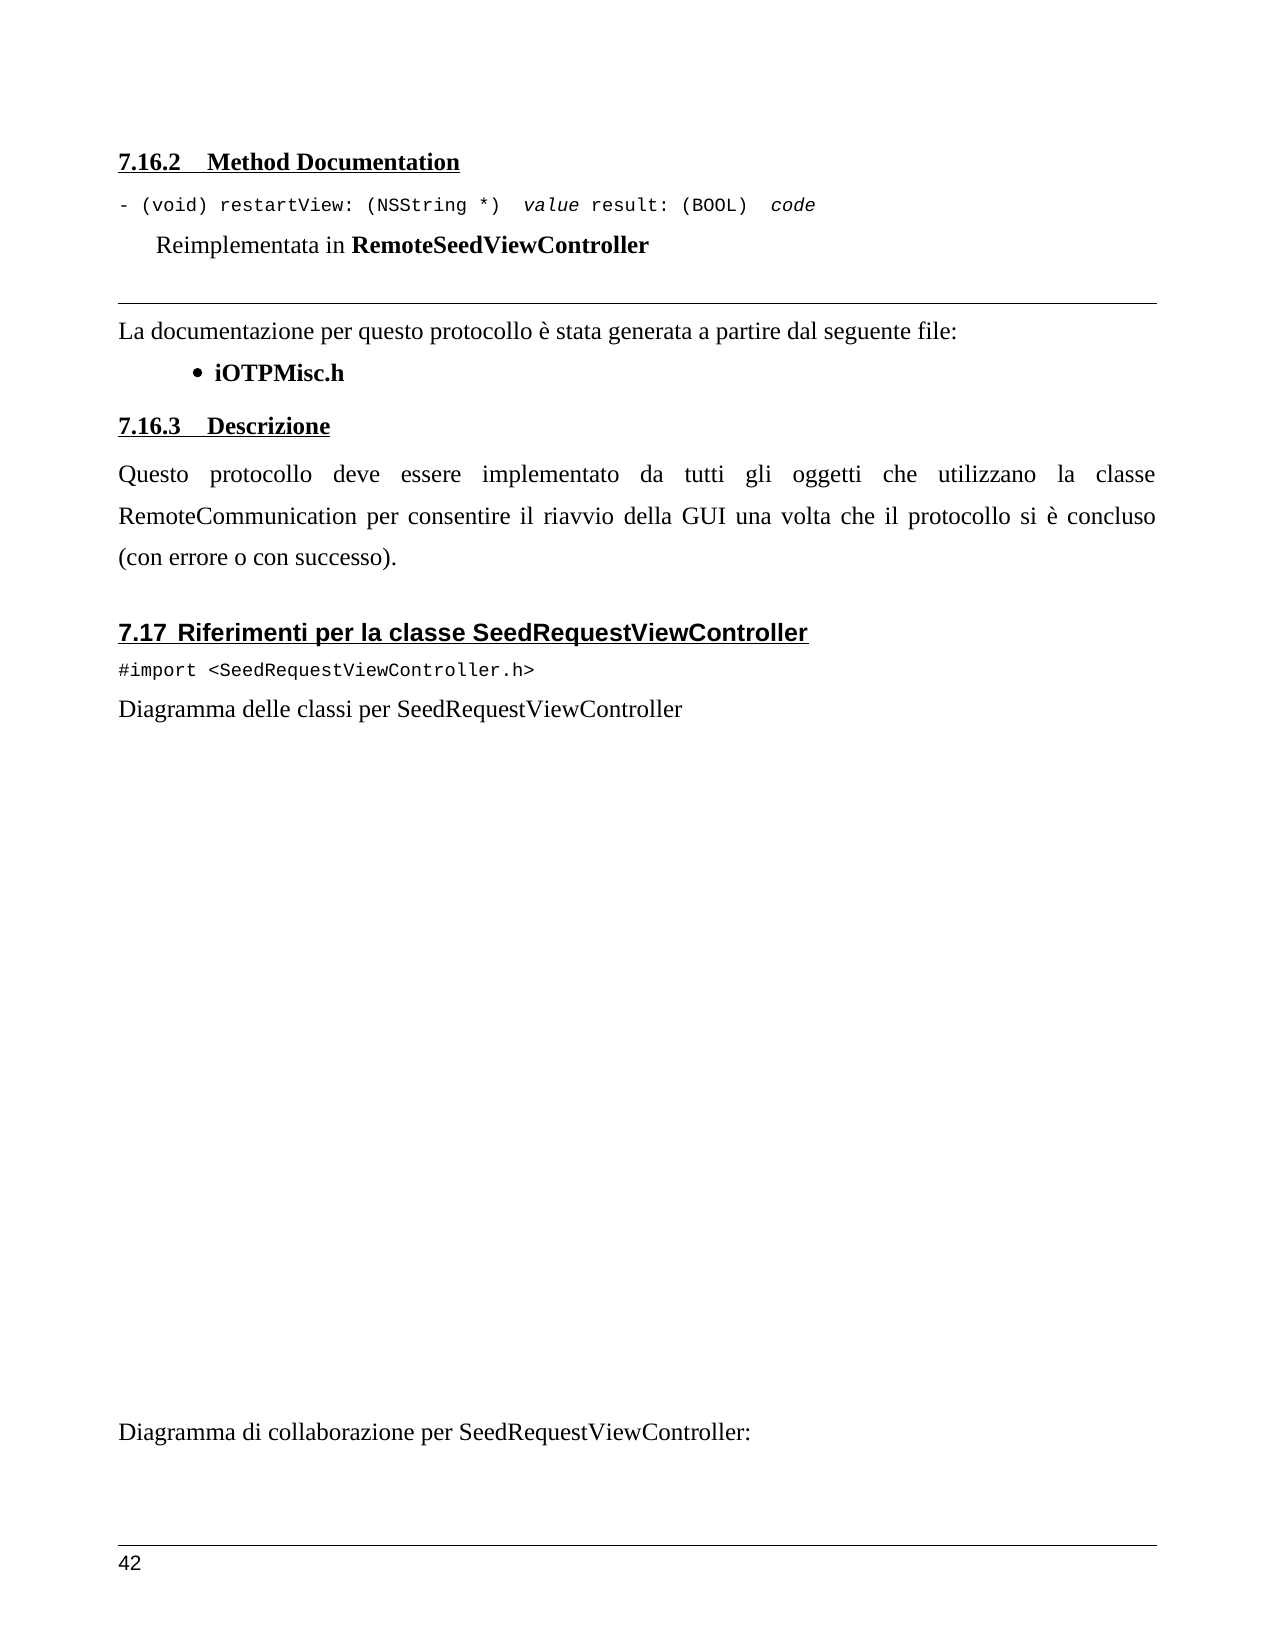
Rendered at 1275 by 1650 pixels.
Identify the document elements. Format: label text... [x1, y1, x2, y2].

subtitle #import <SeedRequestViewController.h> [118, 660, 1157, 682]
text La documentazione per questo protocollo è stata generata a partire dal seguente file: [118, 317, 1157, 345]
list iOTPMisc.h [193, 359, 1157, 387]
list Reimplementata in RemoteSeedViewController [156, 231, 1157, 259]
subtitle Descrizione [118, 412, 1157, 439]
subtitle Riferimenti per la classe SeedRequestViewController [118, 618, 1157, 646]
subtitle - (void) restartView: (NSString *) value result: (BOOL) code [118, 196, 1157, 217]
text Questo protocollo deve essere implementato da tutti gli oggetti che utilizzano la classe RemoteCommunication per consentire il riavvio della GUI una volta che il protocollo si è concluso (con errore o con successo). [118, 460, 1157, 571]
subtitle Method Documentation [118, 148, 1157, 175]
text Diagramma di collaborazione per SeedRequestViewController: [118, 1418, 1157, 1446]
text Diagramma delle classi per SeedRequestViewController [118, 696, 1157, 723]
